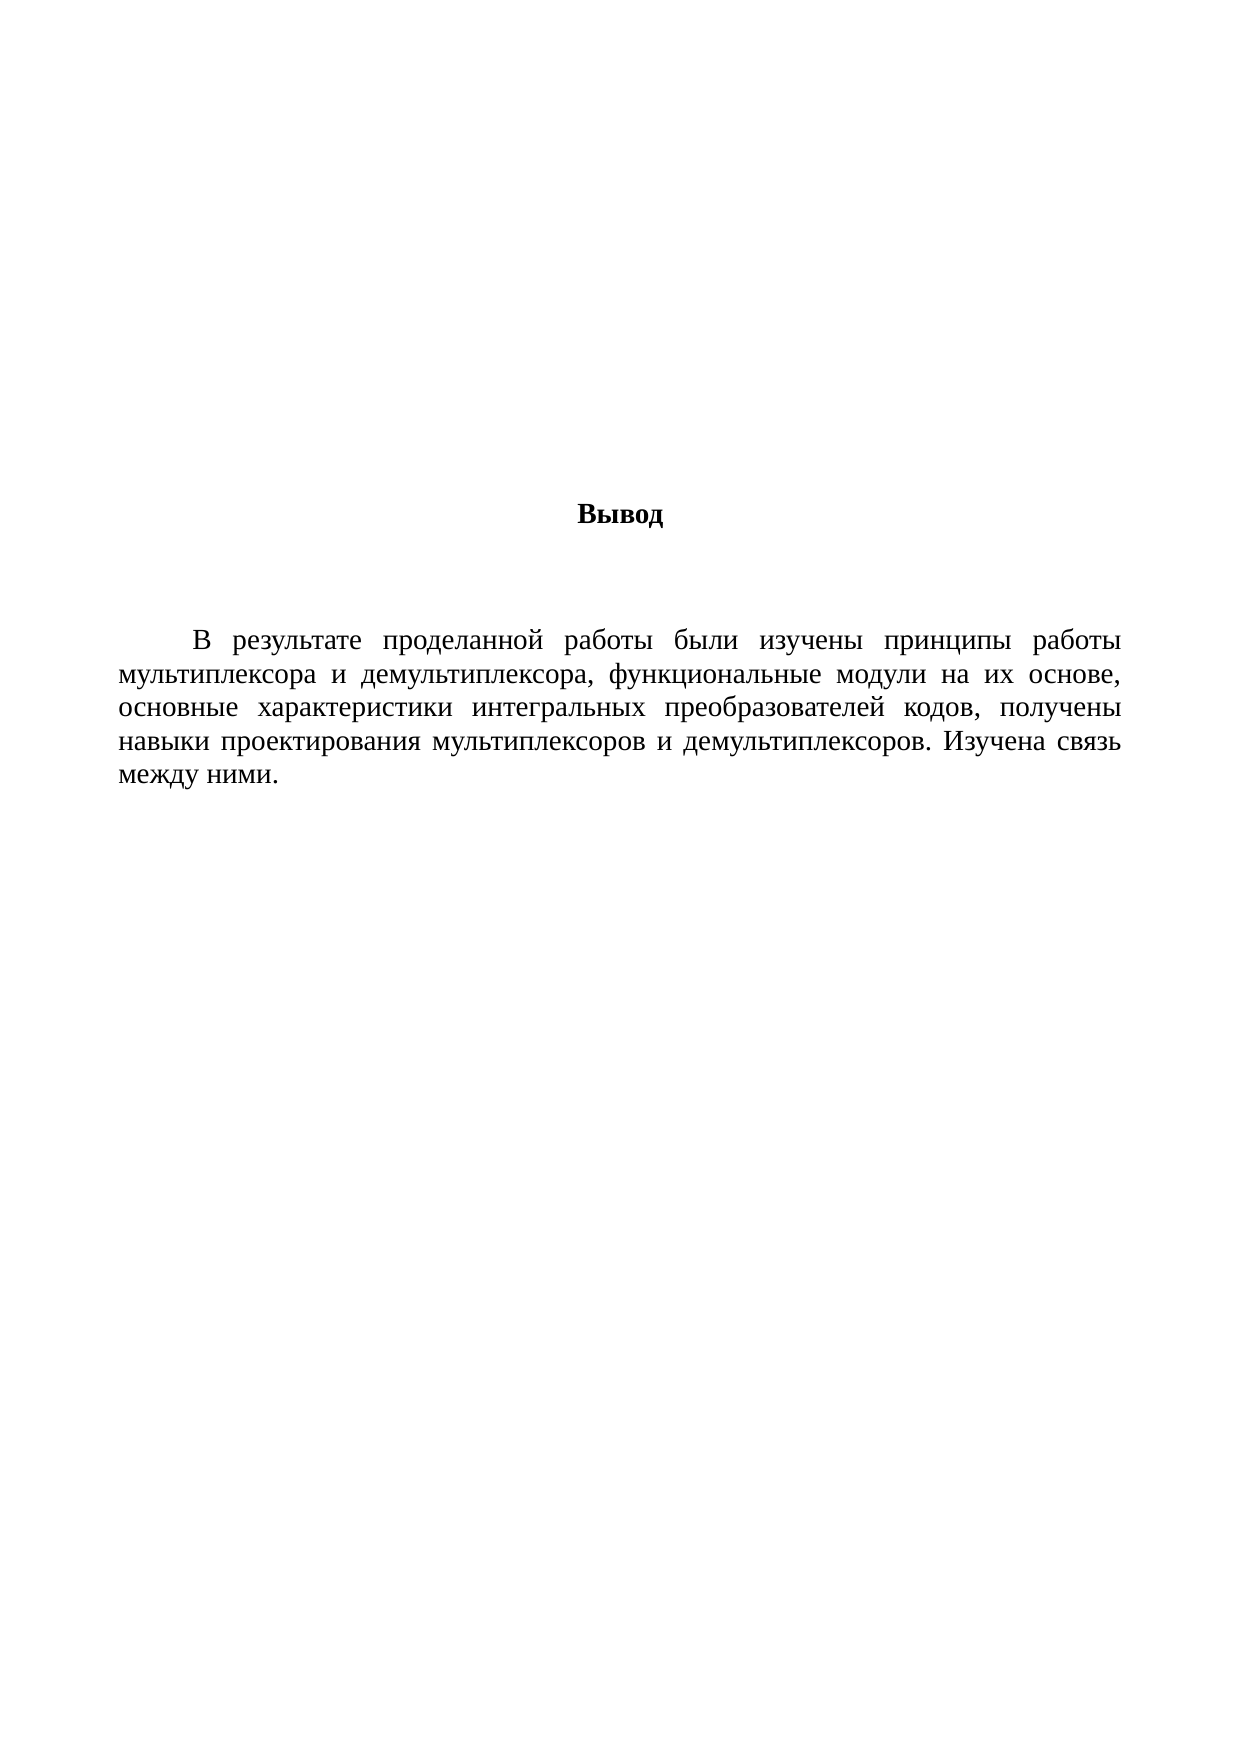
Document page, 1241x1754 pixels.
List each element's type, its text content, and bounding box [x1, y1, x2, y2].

text Вывод [118, 496, 1122, 530]
text В результате проделанной работы были изучены принципы работы мультиплексора и демультиплексора, функциональные модули на их основе, основные характеристики интегральных преобразователей кодов, получены навыки проектирования мультиплексоров и демультиплексоров. Изучена связь между ними. [118, 622, 1122, 790]
